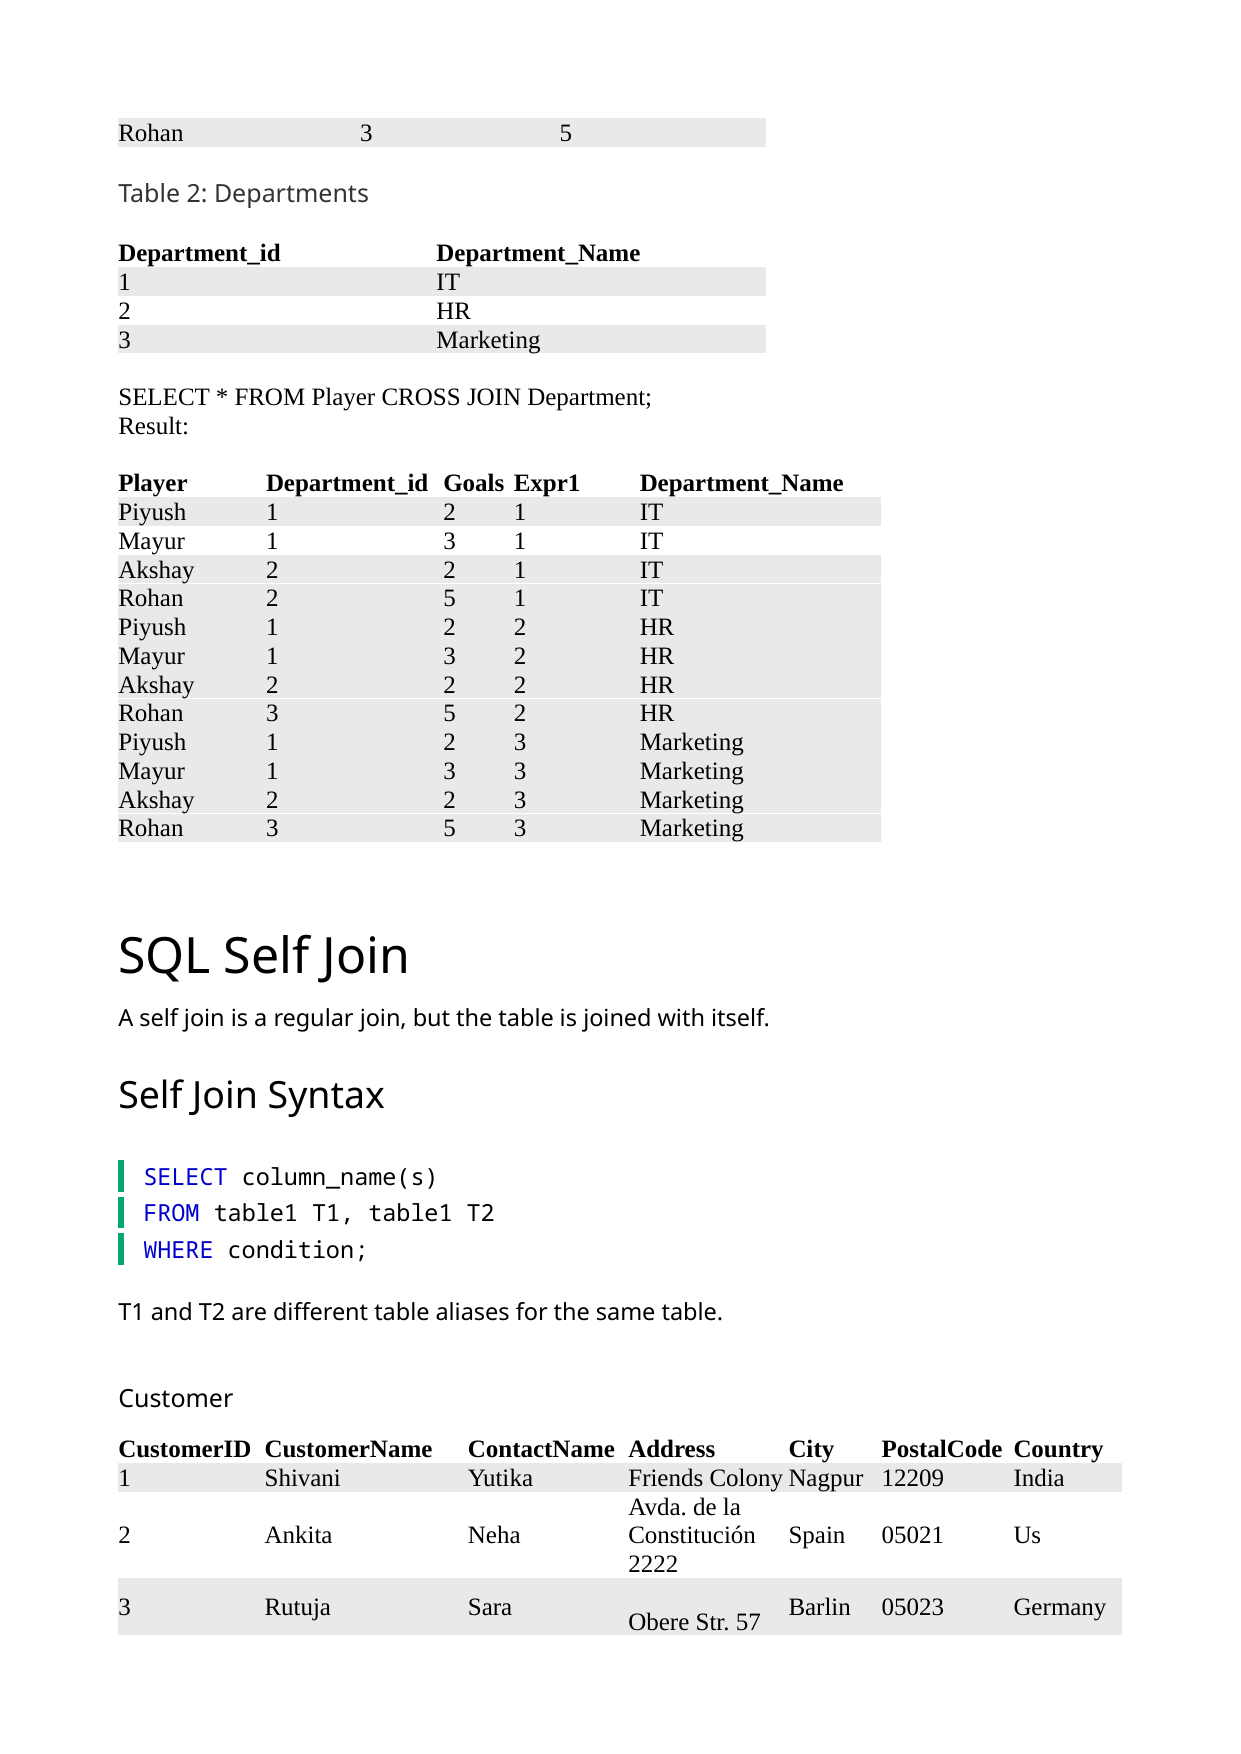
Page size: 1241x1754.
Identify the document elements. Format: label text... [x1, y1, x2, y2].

table_cell 1 [118, 267, 436, 296]
text A self join is a regular join, but the table is joined with itself. [118, 1001, 1122, 1033]
table_cell 2 [118, 1492, 264, 1578]
table_cell Barlin [788, 1578, 881, 1635]
table_header CustomerID [118, 1434, 264, 1463]
table_cell 3 [266, 699, 443, 727]
table_cell 1 [266, 497, 443, 526]
table_cell IT [640, 497, 881, 526]
table_cell 3 [118, 325, 436, 353]
table_cell 1 [514, 584, 639, 612]
table_header PostalCode [881, 1434, 1013, 1463]
table_cell Rohan [118, 814, 266, 842]
table_cell 2 [443, 497, 513, 526]
table_cell 5 [443, 584, 513, 612]
table_cell 1 [266, 641, 443, 670]
table_header Country [1013, 1434, 1122, 1463]
table_cell Marketing [640, 785, 881, 813]
table_cell 3 [514, 814, 639, 842]
table_cell Akshay [118, 555, 266, 583]
table_cell Piyush [118, 497, 266, 526]
text SELECT * FROM Player CROSS JOIN Department; [118, 382, 1122, 411]
table_cell Neha [468, 1492, 628, 1578]
table_cell 5 [443, 814, 513, 842]
table_cell 1 [266, 727, 443, 756]
table_cell 12209 [881, 1463, 1013, 1492]
table_cell Piyush [118, 612, 266, 641]
table_header Department_id [118, 239, 436, 267]
table_cell 1 [118, 1463, 264, 1492]
table_header ContactName [468, 1434, 628, 1463]
table_cell Mayur [118, 526, 266, 555]
table_cell Rutuja [264, 1578, 468, 1635]
table_cell 05023 [881, 1578, 1013, 1635]
table_header Department_id [266, 469, 443, 497]
subtitle SQL Self Join [118, 921, 1122, 989]
table_cell 5 [443, 699, 513, 727]
table_cell Mayur [118, 641, 266, 670]
table_cell 3 [514, 727, 639, 756]
table_cell 3 [443, 526, 513, 555]
table_cell 2 [443, 670, 513, 698]
table_cell Marketing [640, 727, 881, 756]
table_cell Marketing [436, 325, 766, 353]
table_cell Sara [468, 1578, 628, 1635]
table_cell 1 [514, 526, 639, 555]
table_cell 1 [514, 555, 639, 583]
table_cell HR [640, 699, 881, 727]
table_cell India [1013, 1463, 1122, 1492]
table_cell 2 [266, 584, 443, 612]
table_cell 2 [514, 670, 639, 698]
table_cell 2 [514, 641, 639, 670]
table_header Goals [443, 469, 513, 497]
table_cell Marketing [640, 756, 881, 785]
table_header CustomerName [264, 1434, 468, 1463]
table_cell 2 [266, 555, 443, 583]
table_cell Akshay [118, 785, 266, 813]
table_cell 3 [443, 756, 513, 785]
table_cell 05021 [881, 1492, 1013, 1578]
table_cell 2 [443, 785, 513, 813]
table_cell HR [640, 670, 881, 698]
subtitle Self Join Syntax [118, 1068, 1122, 1119]
table_cell Obere Str. 57 [628, 1578, 788, 1635]
table_cell Spain [788, 1492, 881, 1578]
table_cell Nagpur [788, 1463, 881, 1492]
table_cell Rohan [118, 118, 360, 147]
table_cell IT [640, 526, 881, 555]
table_header Department_Name [640, 469, 881, 497]
text T1 and T2 are different table aliases for the same table. [118, 1295, 1122, 1327]
table_cell 2 [514, 699, 639, 727]
table_cell 5 [559, 118, 766, 147]
table_cell Avda. de la Constitución 2222 [628, 1492, 788, 1578]
table_cell Ankita [264, 1492, 468, 1578]
table_cell Marketing [640, 814, 881, 842]
table_cell 2 [266, 670, 443, 698]
table_cell 2 [514, 612, 639, 641]
table_header Player [118, 469, 266, 497]
table_cell 1 [266, 526, 443, 555]
table_cell 2 [266, 785, 443, 813]
table_cell 1 [266, 612, 443, 641]
table_cell Rohan [118, 699, 266, 727]
table_cell 1 [514, 497, 639, 526]
table_cell Yutika [468, 1463, 628, 1492]
text Table 2: Departments [118, 176, 1122, 210]
table_cell 2 [443, 727, 513, 756]
table_cell 2 [443, 612, 513, 641]
table_cell Us [1013, 1492, 1122, 1578]
table_cell HR [640, 641, 881, 670]
table_cell Rohan [118, 584, 266, 612]
table_cell 3 [514, 756, 639, 785]
table_cell Germany [1013, 1578, 1122, 1635]
table_cell 3 [266, 814, 443, 842]
table_cell Friends Colony [628, 1463, 788, 1492]
table_cell HR [640, 612, 881, 641]
table_cell 3 [443, 641, 513, 670]
table_cell 3 [118, 1578, 264, 1635]
text Result: [118, 411, 1122, 440]
text Customer [118, 1346, 1122, 1414]
table_header Expr1 [514, 469, 639, 497]
table_cell 3 [514, 785, 639, 813]
table_cell IT [640, 584, 881, 612]
table_cell Piyush [118, 727, 266, 756]
table_cell 1 [266, 756, 443, 785]
table_cell 2 [118, 296, 436, 325]
table_cell IT [436, 267, 766, 296]
table_cell HR [436, 296, 766, 325]
table_header City [788, 1434, 881, 1463]
table_header Department_Name [436, 239, 766, 267]
table_cell 2 [443, 555, 513, 583]
table_cell Shivani [264, 1463, 468, 1492]
table_header Address [628, 1434, 788, 1463]
table_cell Mayur [118, 756, 266, 785]
table_cell 3 [360, 118, 559, 147]
table_cell IT [640, 555, 881, 583]
text SELECT column_name(s) FROM table1 T1, table1 T2 WHERE condition; [118, 1160, 1122, 1265]
table_cell Akshay [118, 670, 266, 698]
